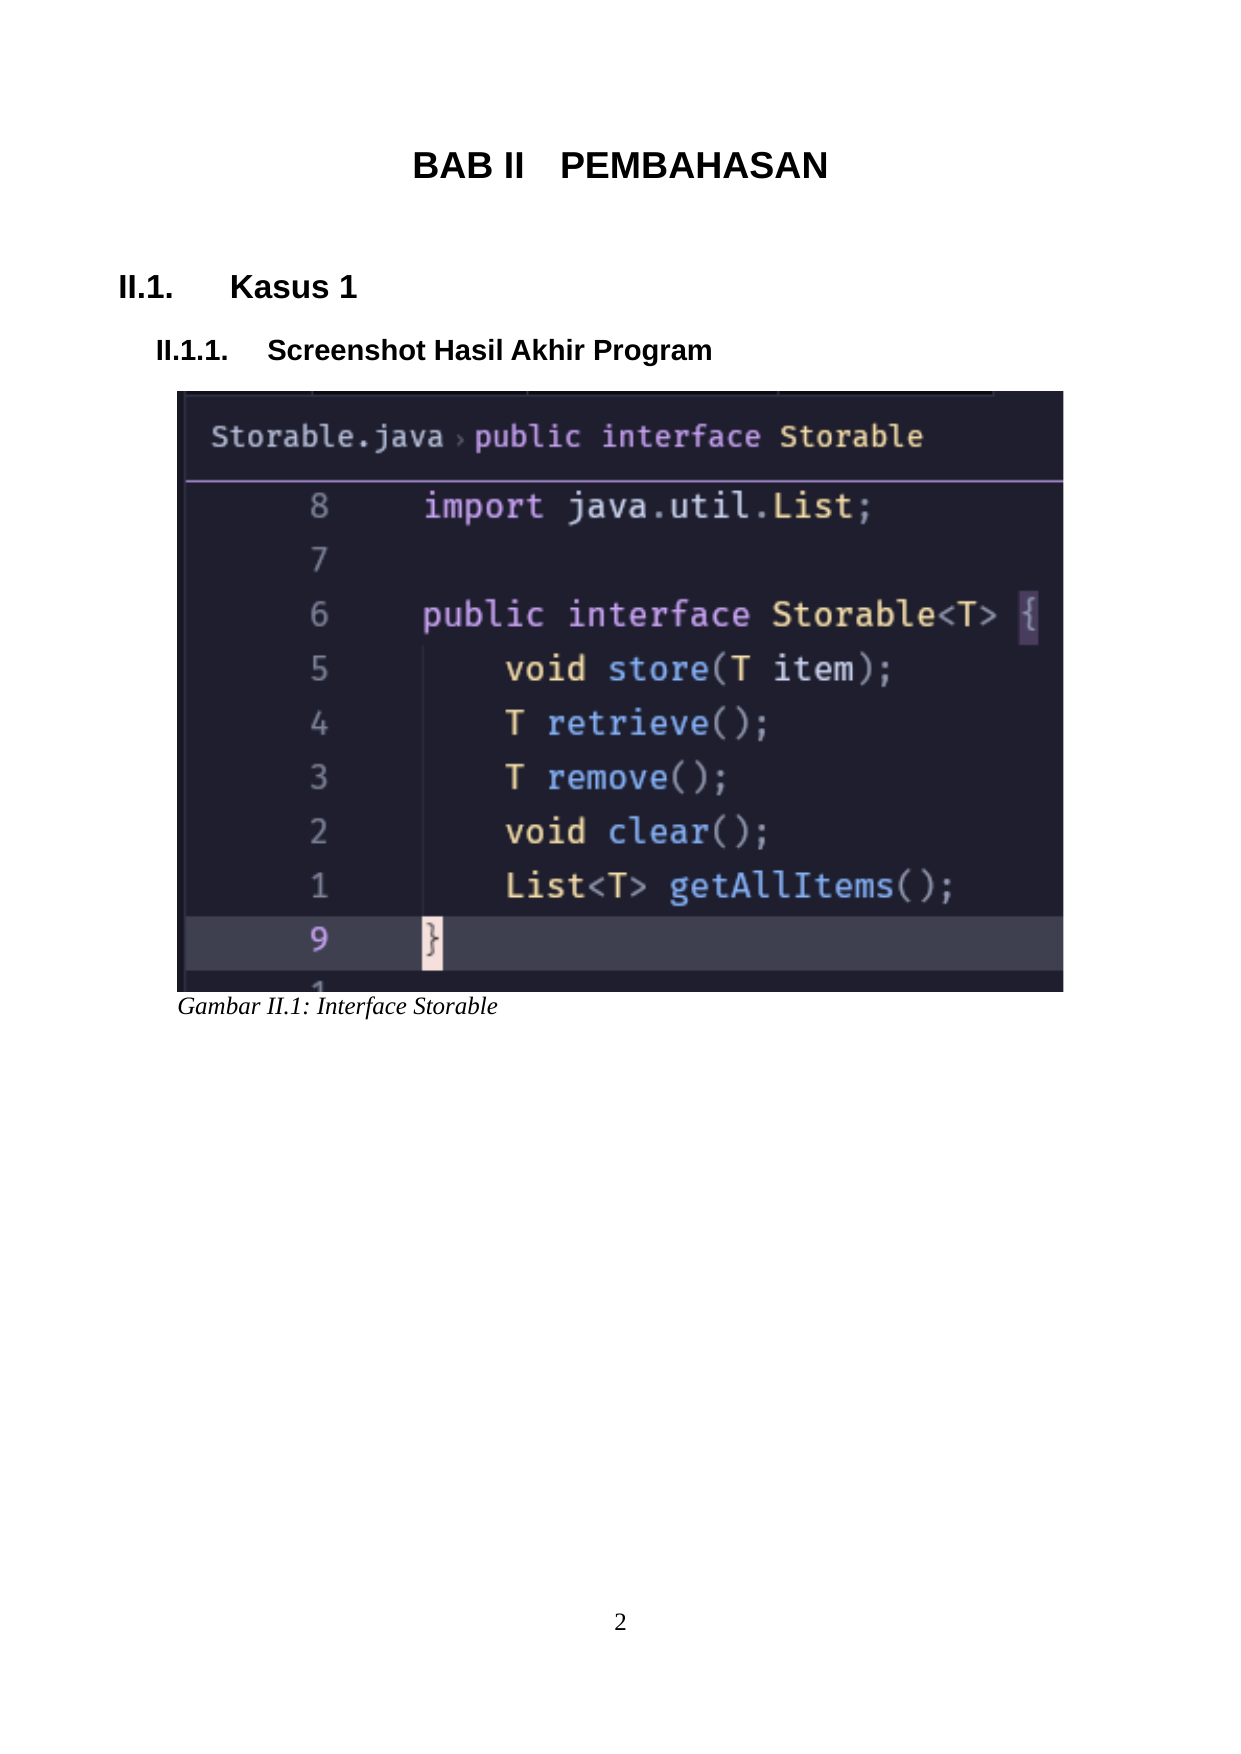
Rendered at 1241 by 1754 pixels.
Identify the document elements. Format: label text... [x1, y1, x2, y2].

subtitle PEMBAHASAN [118, 143, 1122, 186]
subtitle Kasus 1 [118, 267, 1122, 306]
text Gambar II.1: Interface Storable [177, 992, 1063, 1020]
picture [177, 391, 1064, 992]
subtitle Screenshot Hasil Akhir Program [156, 333, 1122, 366]
